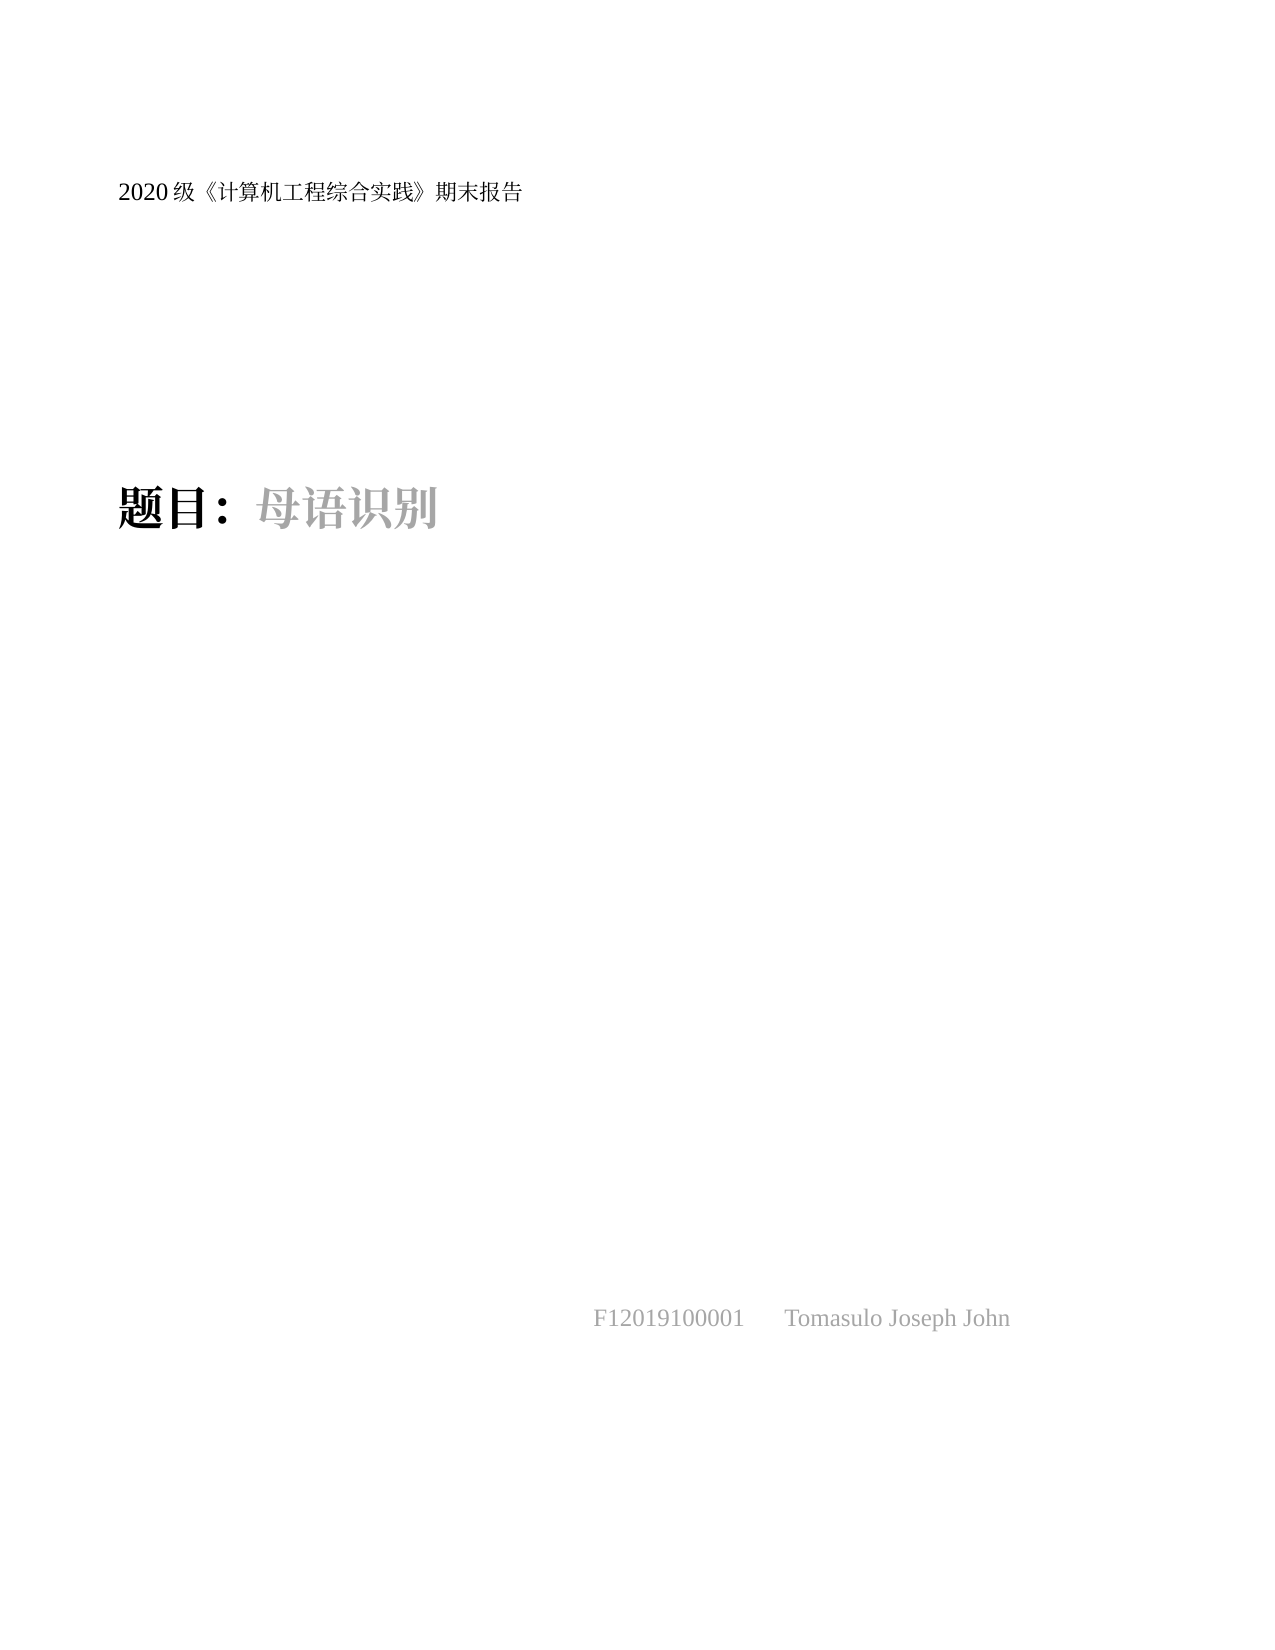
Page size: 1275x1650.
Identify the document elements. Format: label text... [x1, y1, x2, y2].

subtitle 题目：母语识别 [118, 472, 1157, 538]
text 2020级《计算机工程综合实践》期末报告 [118, 176, 1157, 207]
table_header F12019100001 [560, 1303, 756, 1332]
table_header [1039, 1303, 1157, 1332]
table_header Tomasulo Joseph John [756, 1303, 1039, 1332]
